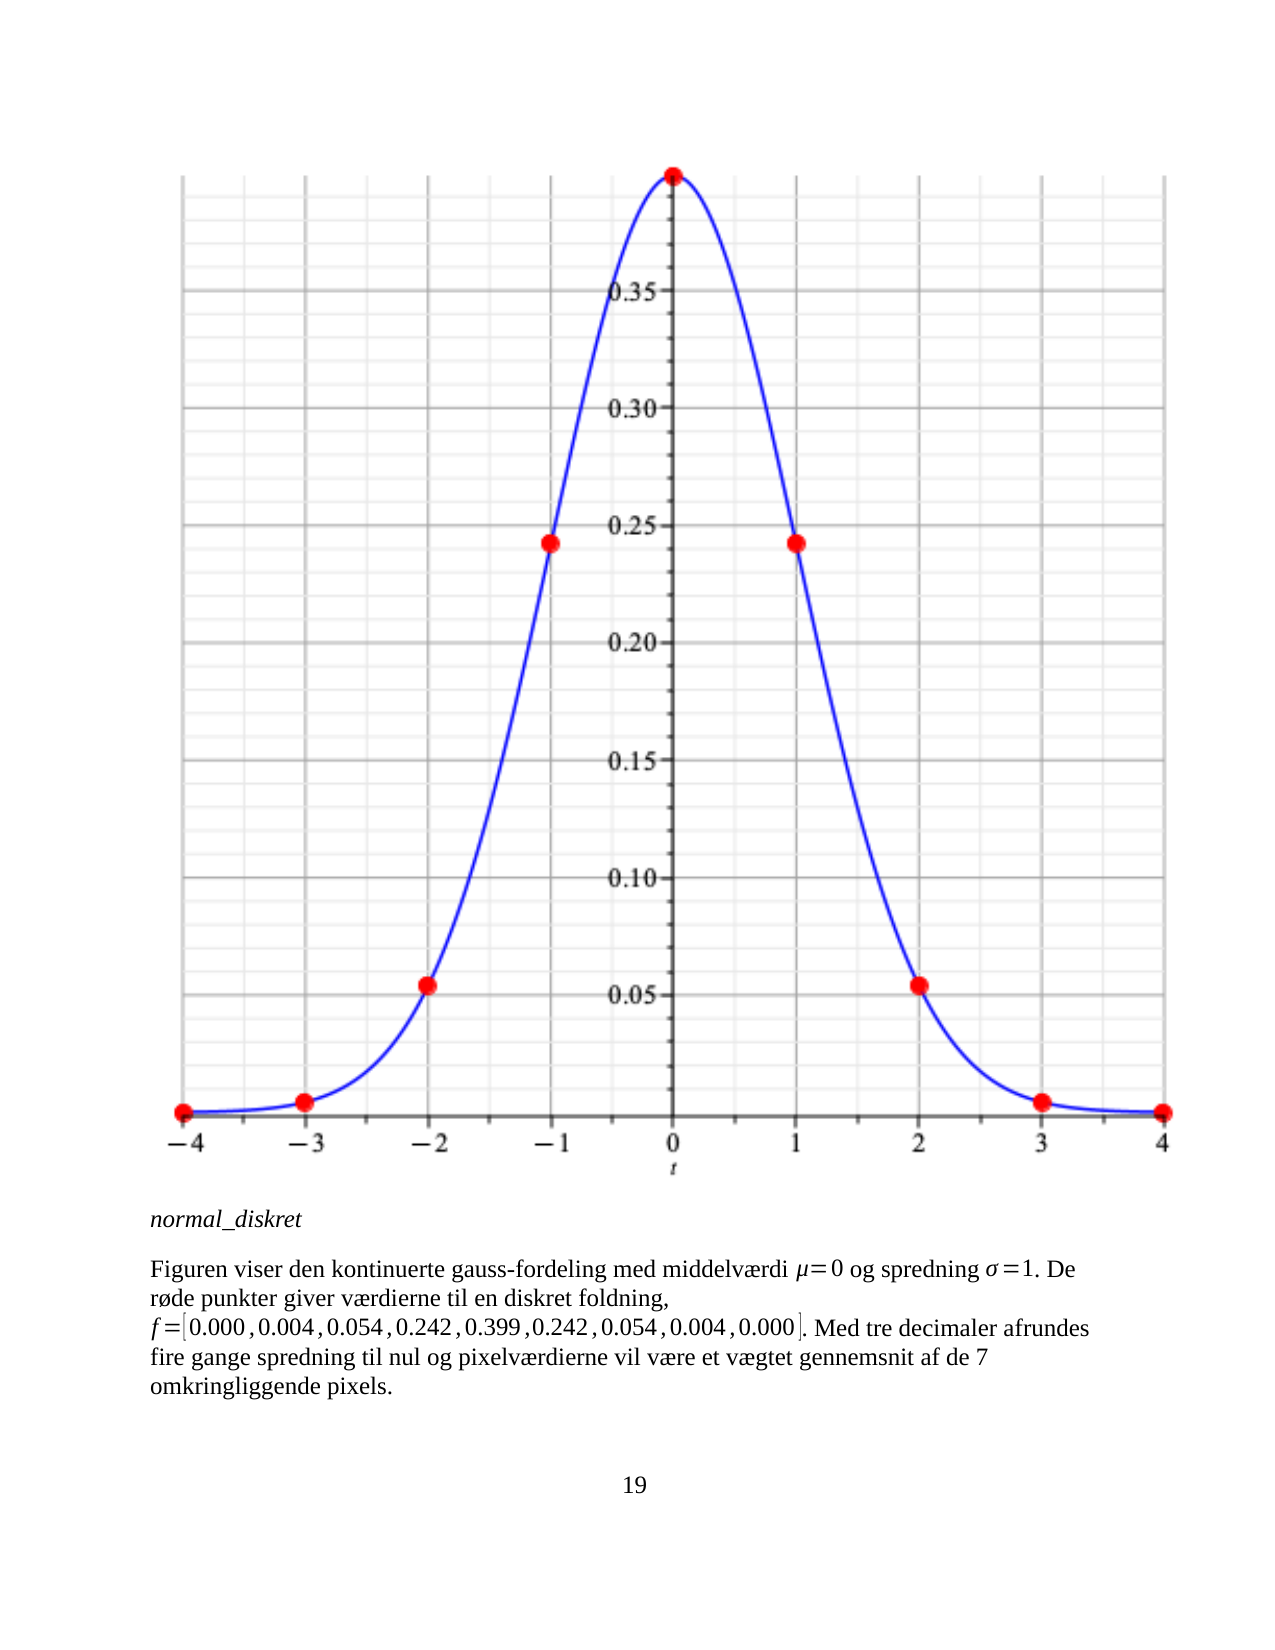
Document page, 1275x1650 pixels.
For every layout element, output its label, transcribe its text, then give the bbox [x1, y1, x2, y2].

text Figuren viser den kontinuerte gauss-fordeling med middelværdi og spredning . De røde punkter giver værdierne til en diskret foldning, . Med tre decimaler afrundes fire gange spredning til nul og pixelværdierne vil være et vægtet gennemsnit af de 7 omkringliggende pixels. [150, 1254, 1125, 1400]
text normal_diskret [150, 1204, 1125, 1233]
picture [150, 150, 1192, 1192]
